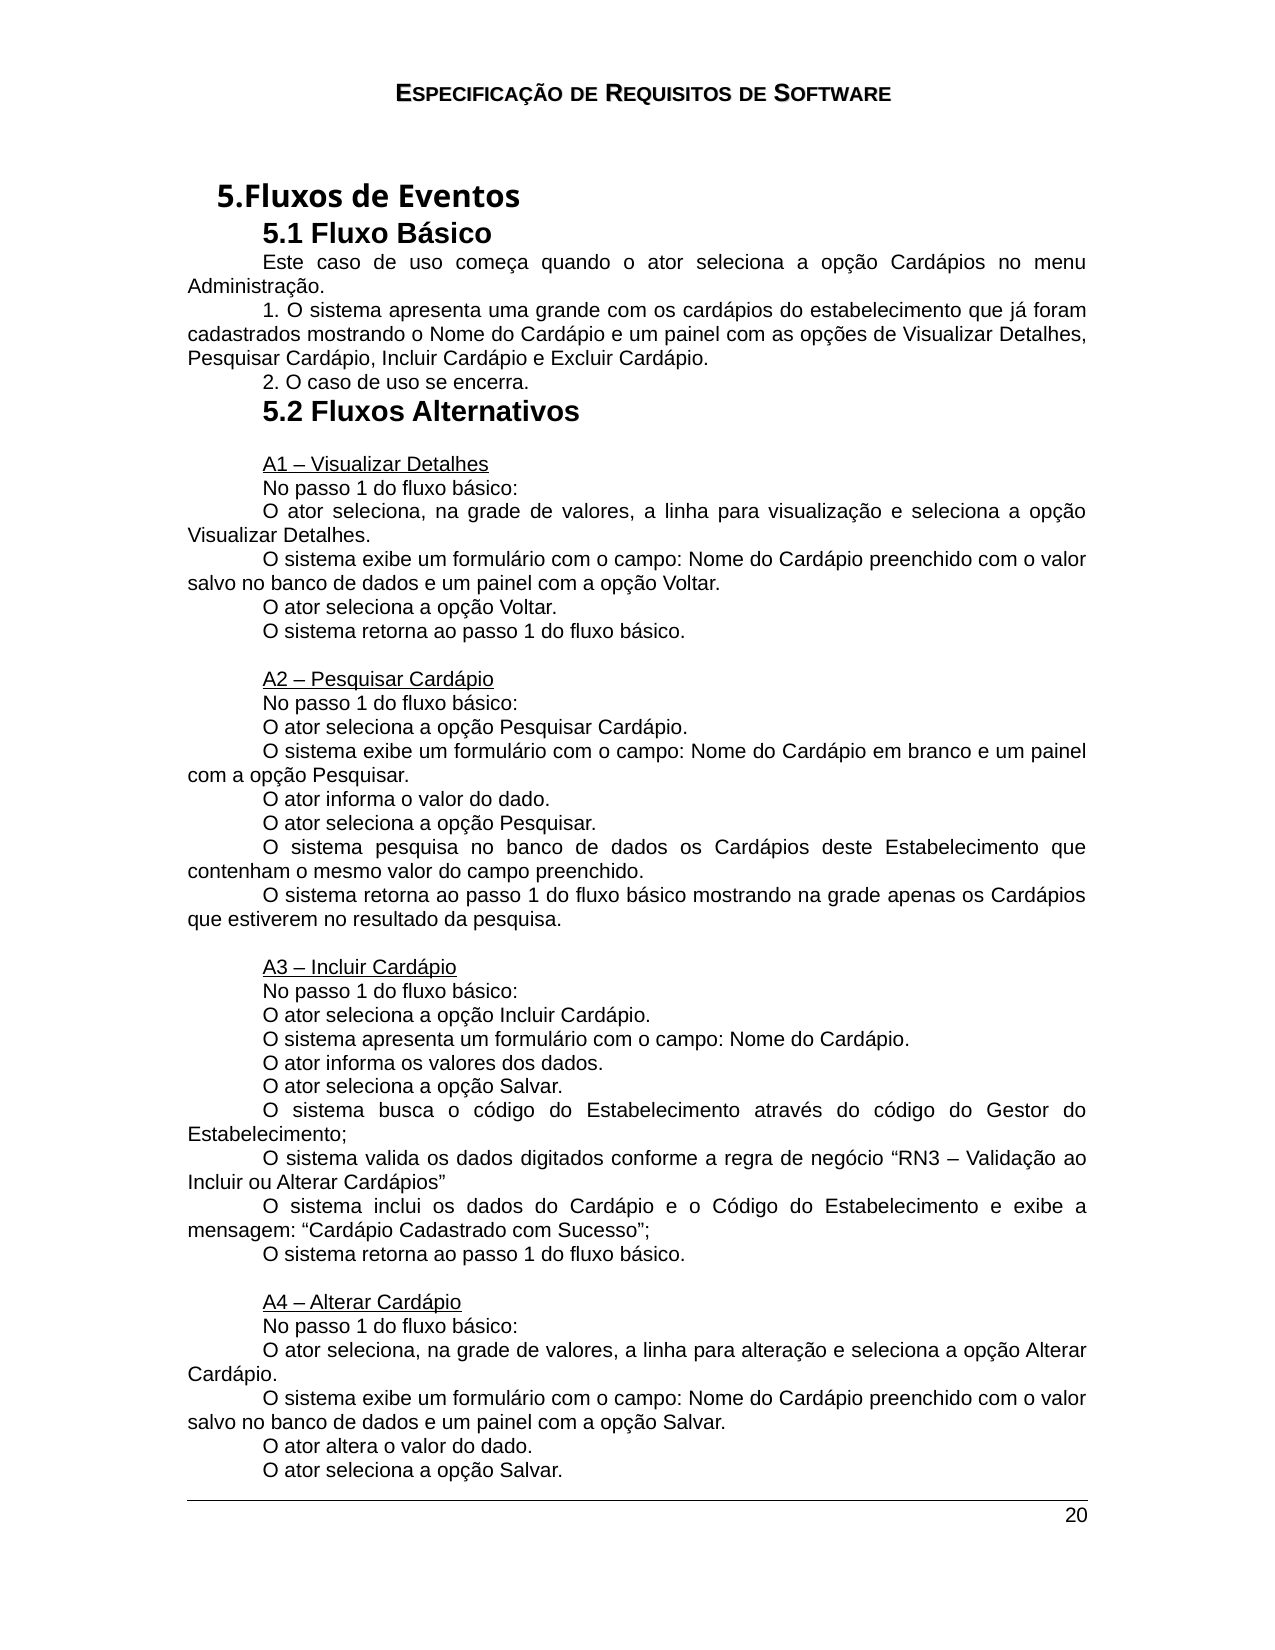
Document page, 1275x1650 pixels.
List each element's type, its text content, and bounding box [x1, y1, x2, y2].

text O sistema pesquisa no banco de dados os Cardápios deste Estabelecimento que contenham o mesmo valor do campo preenchido. [187, 835, 1088, 883]
text O sistema retorna ao passo 1 do fluxo básico mostrando na grade apenas os Cardápios que estiverem no resultado da pesquisa. [187, 883, 1088, 931]
text O ator seleciona a opção Voltar. [187, 595, 1088, 619]
text O ator seleciona a opção Incluir Cardápio. [187, 1002, 1088, 1026]
text O ator seleciona, na grade de valores, a linha para alteração e seleciona a opção Alterar Cardápio. [187, 1338, 1088, 1386]
text O ator informa os valores dos dados. [187, 1050, 1088, 1074]
text O ator seleciona a opção Salvar. [187, 1458, 1088, 1482]
text O sistema apresenta um formulário com o campo: Nome do Cardápio. [187, 1026, 1088, 1050]
subtitle Fluxos de Eventos [187, 174, 1088, 217]
text No passo 1 do fluxo básico: [187, 1314, 1088, 1338]
text 1. O sistema apresenta uma grande com os cardápios do estabelecimento que já foram cadastrados mostrando o Nome do Cardápio e um painel com as opções de Visualizar Detalhes, Pesquisar Cardápio, Incluir Cardápio e Excluir Cardápio. [187, 298, 1088, 370]
text O ator seleciona a opção Pesquisar Cardápio. [187, 715, 1088, 739]
text No passo 1 do fluxo básico: [187, 978, 1088, 1002]
text O ator seleciona a opção Pesquisar. [187, 811, 1088, 835]
text A3 – Incluir Cardápio [187, 954, 1088, 978]
text O ator informa o valor do dado. [187, 787, 1088, 811]
text O ator seleciona a opção Salvar. [187, 1074, 1088, 1098]
text Este caso de uso começa quando o ator seleciona a opção Cardápios no menu Administração. [187, 250, 1088, 298]
text O sistema valida os dados digitados conforme a regra de negócio “RN3 – Validação ao Incluir ou Alterar Cardápios” [187, 1146, 1088, 1194]
text A2 – Pesquisar Cardápio [187, 667, 1088, 691]
text O sistema exibe um formulário com o campo: Nome do Cardápio preenchido com o valor salvo no banco de dados e um painel com a opção Voltar. [187, 547, 1088, 595]
subtitle 5.1 Fluxo Básico [187, 217, 1088, 250]
text O ator altera o valor do dado. [187, 1434, 1088, 1458]
text O sistema inclui os dados do Cardápio e o Código do Estabelecimento e exibe a mensagem: “Cardápio Cadastrado com Sucesso”; [187, 1194, 1088, 1242]
text O sistema busca o código do Estabelecimento através do código do Gestor do Estabelecimento; [187, 1098, 1088, 1146]
text A1 – Visualizar Detalhes [187, 451, 1088, 475]
text No passo 1 do fluxo básico: [187, 691, 1088, 715]
subtitle 5.2 Fluxos Alternativos [187, 394, 1088, 427]
text O sistema retorna ao passo 1 do fluxo básico. [187, 619, 1088, 643]
text A4 – Alterar Cardápio [187, 1290, 1088, 1314]
text O sistema exibe um formulário com o campo: Nome do Cardápio em branco e um painel com a opção Pesquisar. [187, 739, 1088, 787]
text No passo 1 do fluxo básico: [187, 475, 1088, 499]
text 2. O caso de uso se encerra. [187, 370, 1088, 394]
text O sistema retorna ao passo 1 do fluxo básico. [187, 1242, 1088, 1266]
text O sistema exibe um formulário com o campo: Nome do Cardápio preenchido com o valor salvo no banco de dados e um painel com a opção Salvar. [187, 1386, 1088, 1434]
text O ator seleciona, na grade de valores, a linha para visualização e seleciona a opção Visualizar Detalhes. [187, 499, 1088, 547]
